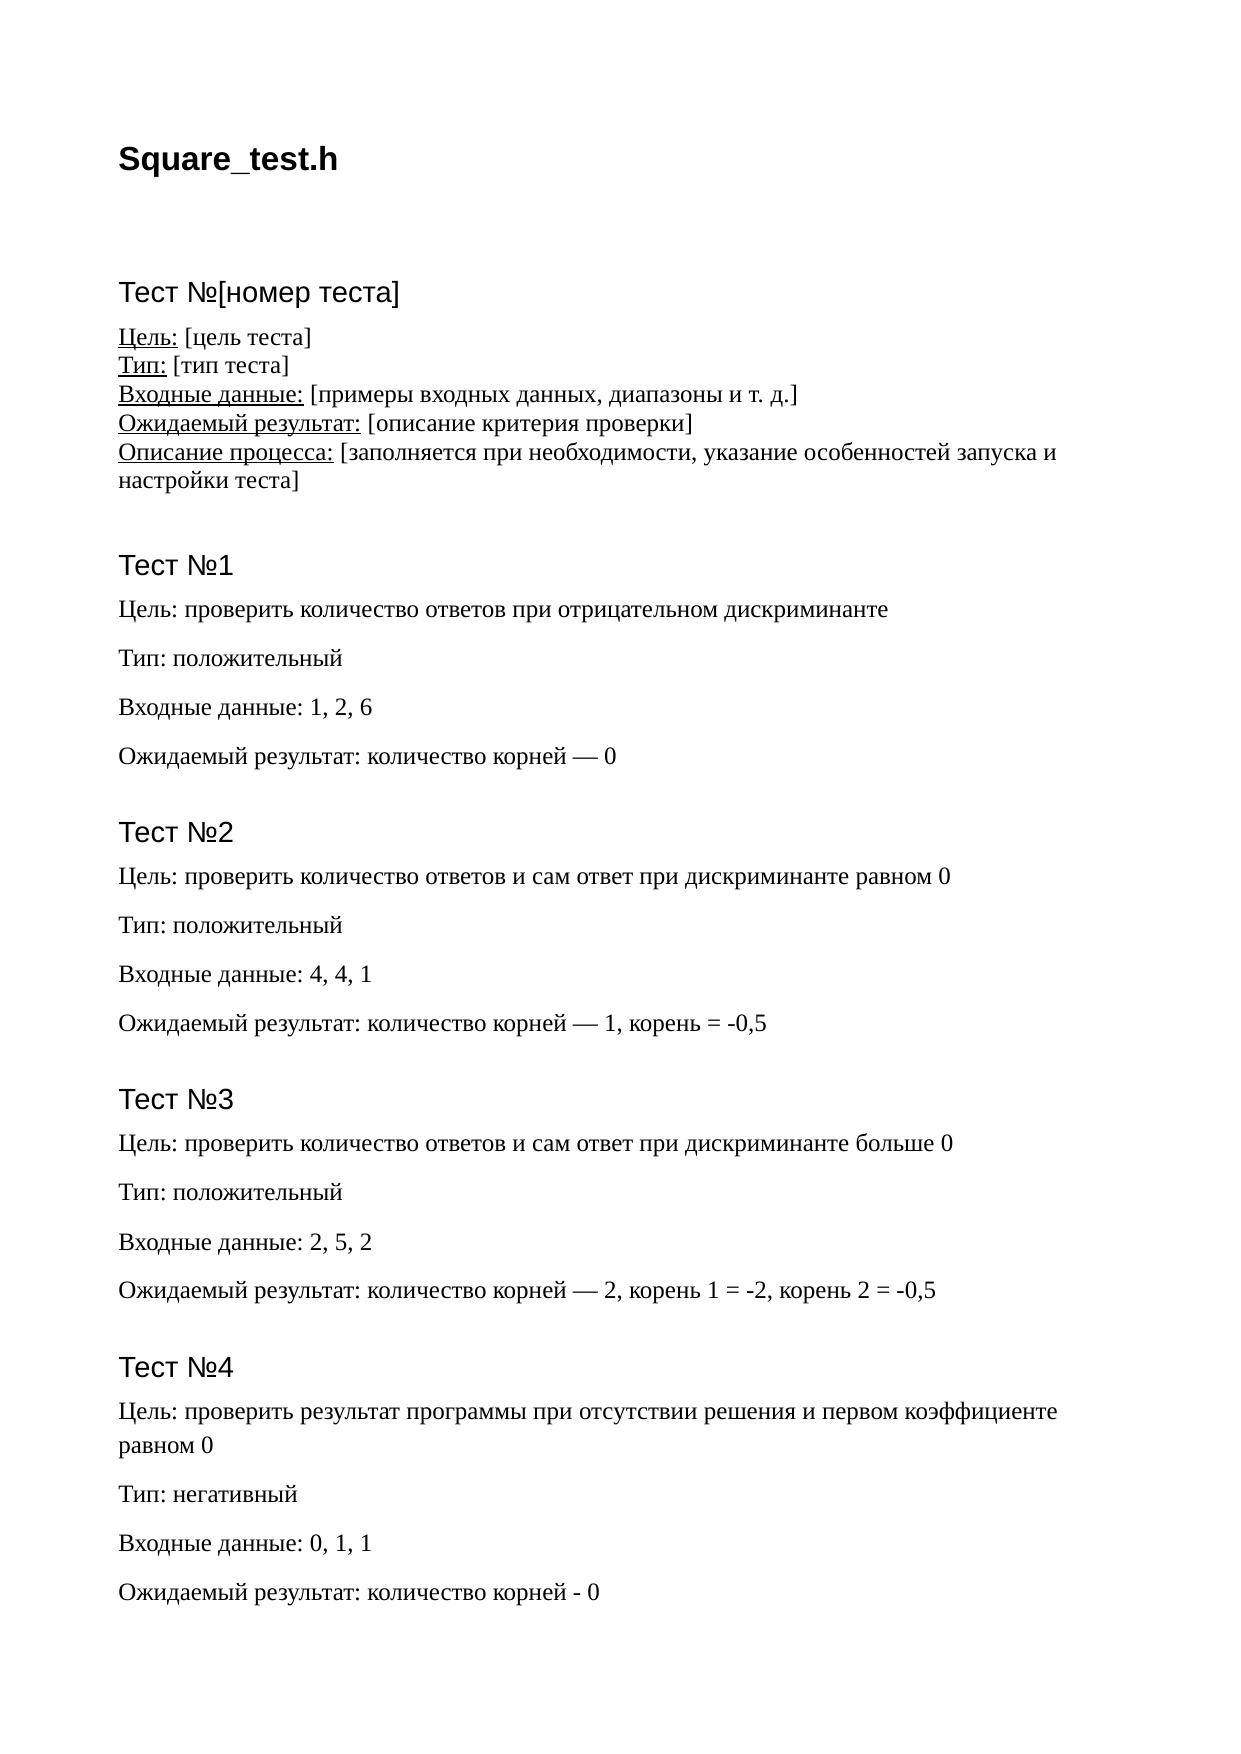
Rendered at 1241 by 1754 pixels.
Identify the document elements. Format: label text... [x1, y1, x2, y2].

text Тип: положительный [118, 643, 1122, 672]
subtitle Тест №3 [118, 1082, 1122, 1116]
text Ожидаемый результат: [описание критерия проверки] [118, 408, 1122, 437]
subtitle Тест №4 [118, 1350, 1122, 1383]
text Цель: проверить количество ответов и сам ответ при дискриминанте больше 0 [118, 1128, 1122, 1157]
text Ожидаемый результат: количество корней — 2, корень 1 = -2, корень 2 = -0,5 [118, 1276, 1122, 1304]
text Тип: положительный [118, 1177, 1122, 1206]
text Ожидаемый результат: количество корней — 0 [118, 741, 1122, 770]
subtitle Square_test.h [118, 139, 1122, 177]
text Тип: негативный [118, 1479, 1122, 1508]
text Ожидаемый результат: количество корней - 0 [118, 1577, 1122, 1606]
subtitle Тест №2 [118, 815, 1122, 849]
text Цель: проверить количество ответов при отрицательном дискриминанте [118, 594, 1122, 623]
text Цель: [цель теста] [118, 322, 1122, 350]
text Входные данные: 0, 1, 1 [118, 1528, 1122, 1557]
text Описание процесса: [заполняется при необходимости, указание особенностей запуска и настройки теста] [118, 437, 1122, 494]
text Входные данные: [примеры входных данных, диапазоны и т. д.] [118, 379, 1122, 408]
text Цель: проверить количество ответов и сам ответ при дискриминанте равном 0 [118, 861, 1122, 890]
subtitle Тест №1 [118, 548, 1122, 581]
text Тип: [тип теста] [118, 350, 1122, 379]
text Тип: положительный [118, 910, 1122, 939]
subtitle Тест №[номер теста] [118, 276, 1122, 309]
text Входные данные: 2, 5, 2 [118, 1227, 1122, 1255]
text Входные данные: 1, 2, 6 [118, 692, 1122, 721]
text Ожидаемый результат: количество корней — 1, корень = -0,5 [118, 1008, 1122, 1037]
text Цель: проверить результат программы при отсутствии решения и первом коэффициенте равном 0 [118, 1396, 1122, 1459]
text Входные данные: 4, 4, 1 [118, 959, 1122, 988]
